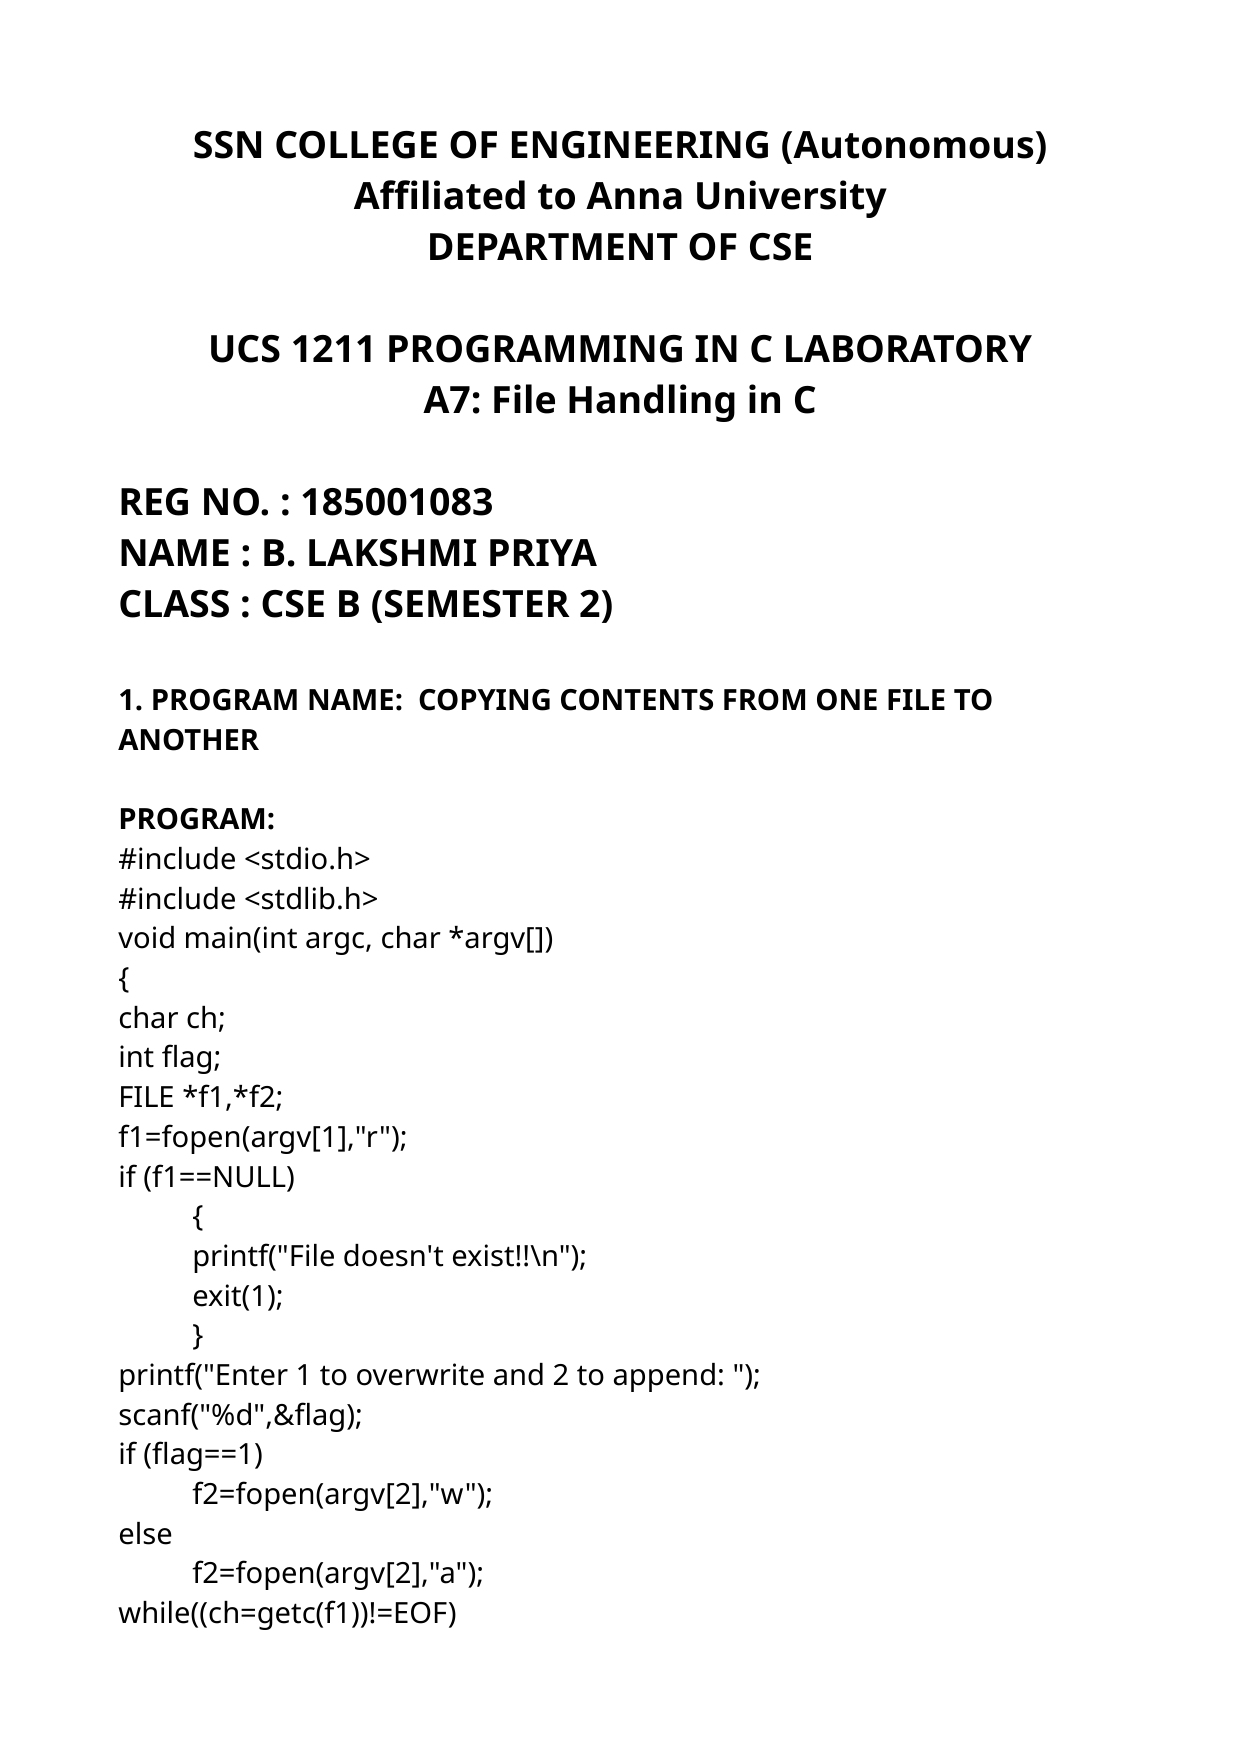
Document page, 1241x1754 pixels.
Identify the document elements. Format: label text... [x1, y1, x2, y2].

text } [118, 1314, 1122, 1354]
text while((ch=getc(f1))!=EOF) [118, 1592, 1122, 1632]
text scanf("%d",&flag); [118, 1394, 1122, 1434]
text exit(1); [118, 1275, 1122, 1314]
text CLASS : CSE B (SEMESTER 2) [118, 577, 1122, 628]
text Affiliated to Anna University [118, 169, 1122, 220]
text f1=fopen(argv[1],"r"); [118, 1116, 1122, 1156]
text int flag; [118, 1037, 1122, 1076]
text printf("File doesn't exist!!\n"); [118, 1235, 1122, 1275]
text char ch; [118, 997, 1122, 1037]
text A7: File Handling in C [118, 373, 1122, 424]
text { [118, 1196, 1122, 1235]
text if (flag==1) [118, 1434, 1122, 1473]
text FILE *f1,*f2; [118, 1076, 1122, 1116]
text else [118, 1513, 1122, 1553]
text void main(int argc, char *argv[]) [118, 918, 1122, 957]
text NAME : B. LAKSHMI PRIYA [118, 526, 1122, 577]
text if (f1==NULL) [118, 1156, 1122, 1196]
text UCS 1211 PROGRAMMING IN C LABORATORY [118, 322, 1122, 373]
text REG NO. : 185001083 [118, 475, 1122, 526]
text printf("Enter 1 to overwrite and 2 to append: "); [118, 1354, 1122, 1394]
text DEPARTMENT OF CSE [118, 220, 1122, 271]
text 1. PROGRAM NAME: COPYING CONTENTS FROM ONE FILE TO ANOTHER [118, 679, 1122, 759]
text f2=fopen(argv[2],"a"); [118, 1553, 1122, 1592]
text #include <stdlib.h> [118, 878, 1122, 918]
text #include <stdio.h> [118, 838, 1122, 878]
text { [118, 957, 1122, 997]
text SSN COLLEGE OF ENGINEERING (Autonomous) [118, 118, 1122, 169]
text PROGRAM: [118, 799, 1122, 838]
text f2=fopen(argv[2],"w"); [118, 1473, 1122, 1513]
